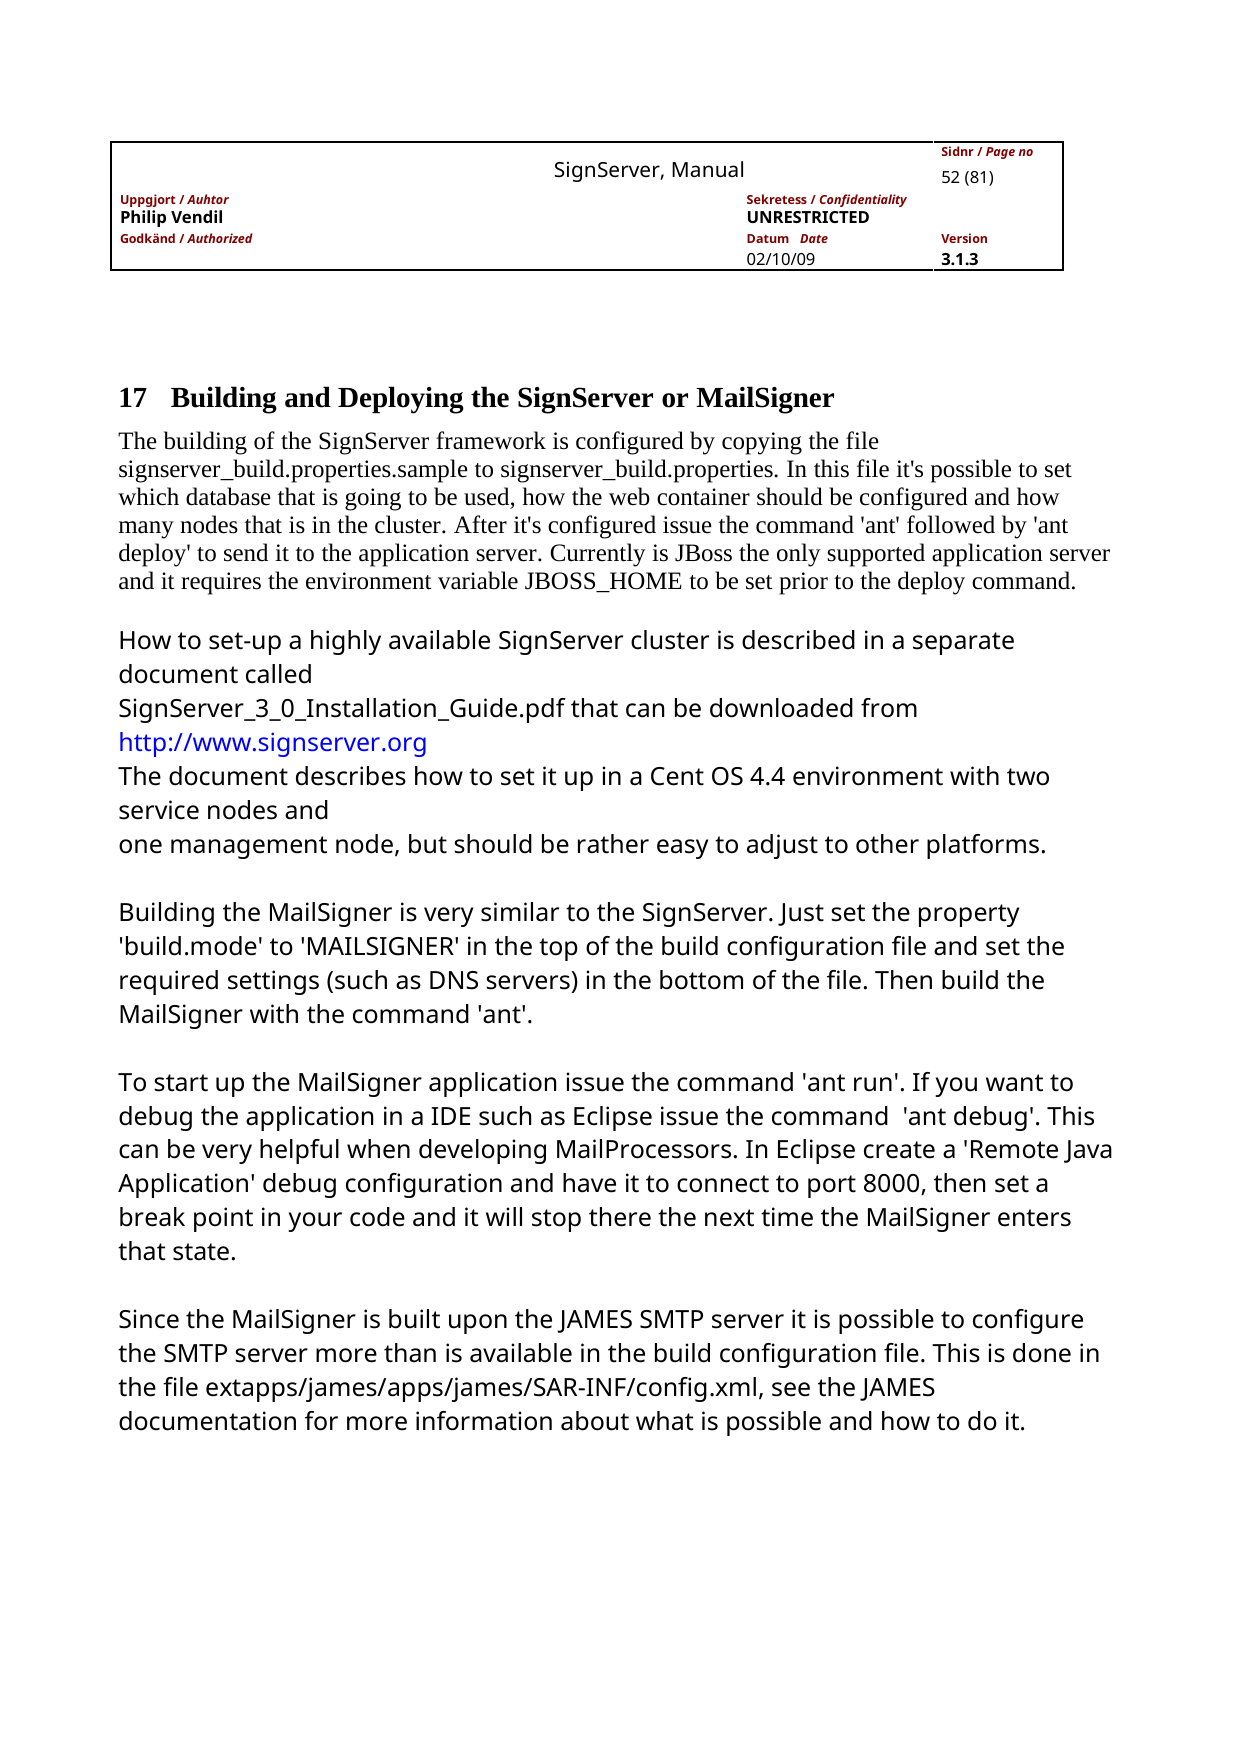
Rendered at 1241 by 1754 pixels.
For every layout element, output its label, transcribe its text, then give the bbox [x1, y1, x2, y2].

text Since the MailSigner is built upon the JAMES SMTP server it is possible to configure the SMTP server more than is available in the build configuration file. This is done in the file extapps/james/apps/james/SAR-INF/config.xml, see the JAMES documentation for more information about what is possible and how to do it. [118, 1302, 1122, 1438]
text one management node, but should be rather easy to adjust to other platforms. [118, 827, 1122, 861]
text How to set-up a highly available SignServer cluster is described in a separate document called [118, 623, 1122, 691]
text The building of the SignServer framework is configured by copying the file signserver_build.properties.sample to signserver_build.properties. In this file it's possible to set which database that is going to be used, how the web container should be configured and how many nodes that is in the cluster. After it's configured issue the command 'ant' followed by 'ant deploy' to send it to the application server. Currently is JBoss the only supported application server and it requires the environment variable JBOSS_HOME to be set prior to the deploy command. [118, 427, 1122, 595]
text To start up the MailSigner application issue the command 'ant run'. If you want to debug the application in a IDE such as Eclipse issue the command 'ant debug'. This can be very helpful when developing MailProcessors. In Eclipse create a 'Remote Java Application' debug configuration and have it to connect to port 8000, then set a break point in your code and it will stop there the next time the MailSigner enters that state. [118, 1064, 1122, 1268]
text Building the MailSigner is very similar to the SignServer. Just set the property 'build.mode' to 'MAILSIGNER' in the top of the build configuration file and set the required settings (such as DNS servers) in the bottom of the file. Then build the MailSigner with the command 'ant'. [118, 895, 1122, 1031]
subtitle Building and Deploying the SignServer or MailSigner [118, 382, 1122, 414]
text SignServer_3_0_Installation_Guide.pdf that can be downloaded from http://www.signserver.org [118, 691, 1122, 759]
text The document describes how to set it up in a Cent OS 4.4 environment with two service nodes and [118, 759, 1122, 827]
